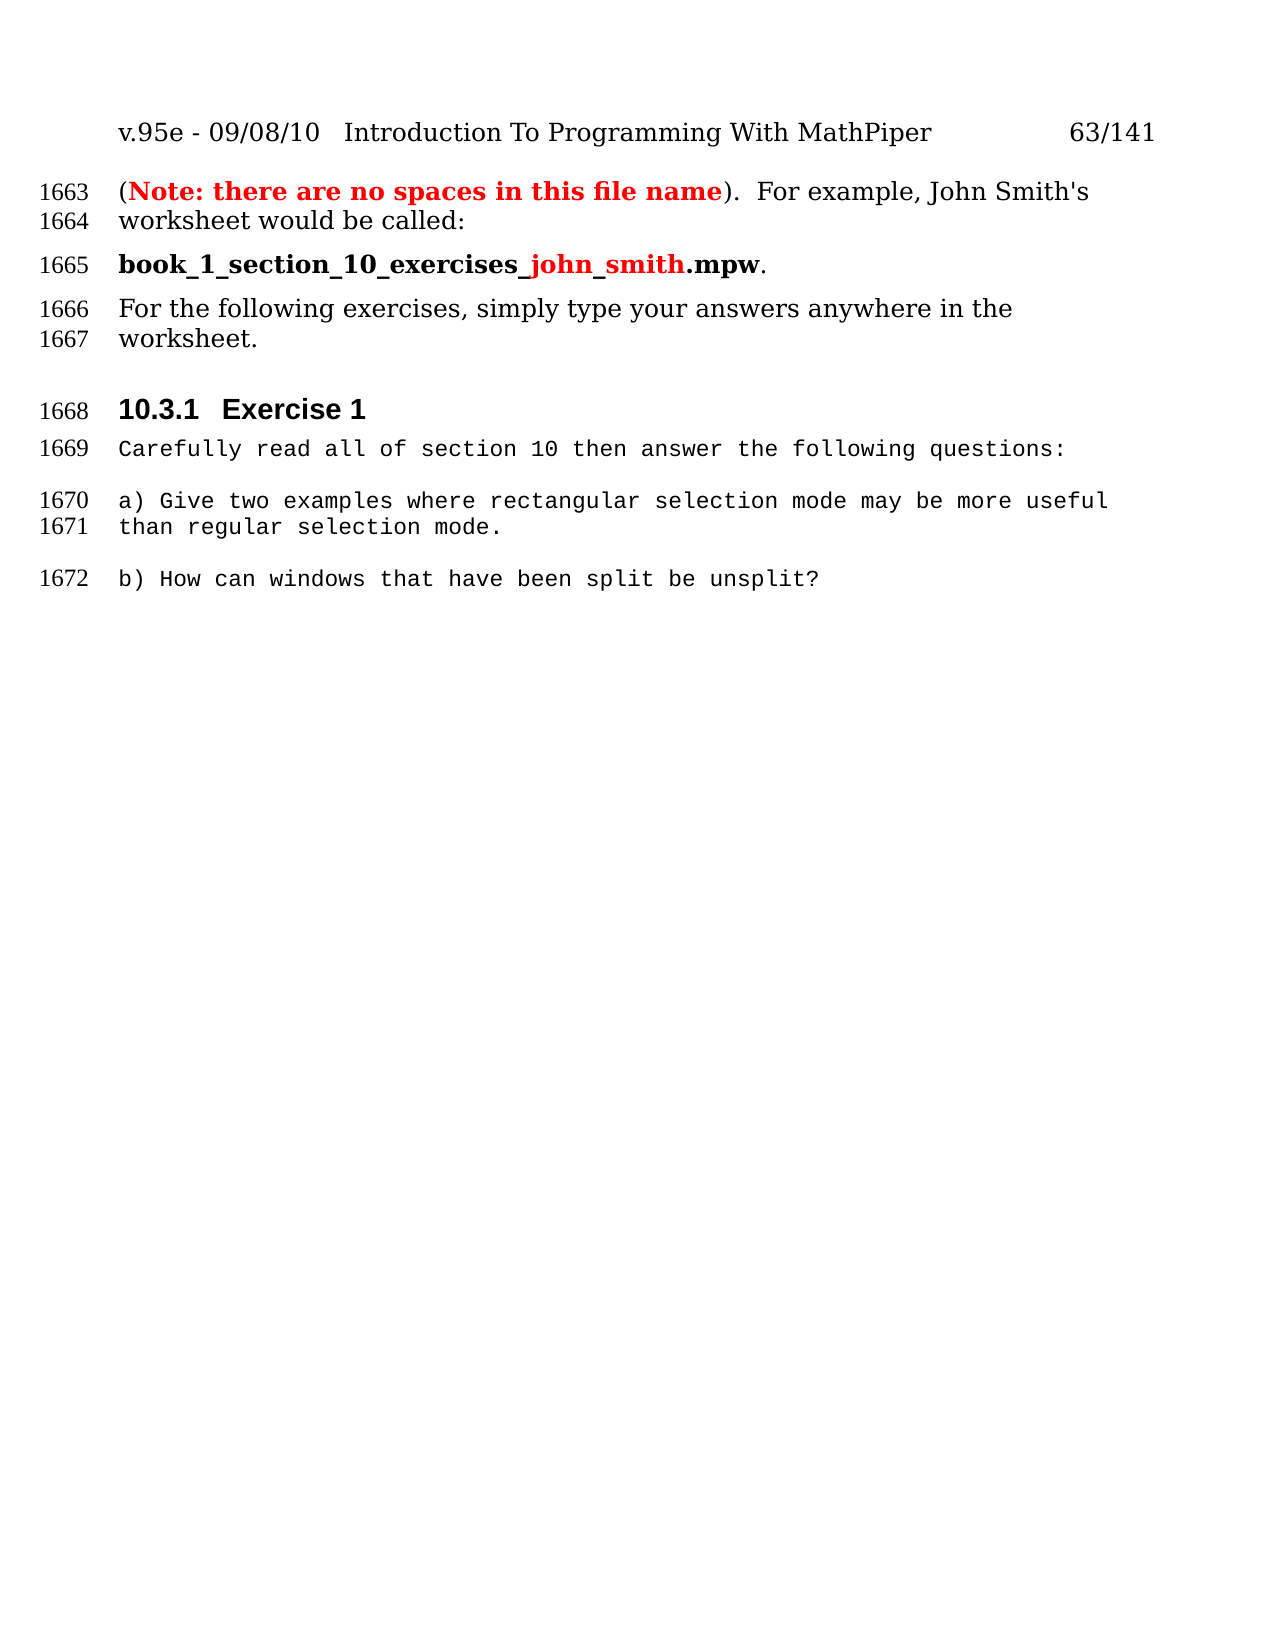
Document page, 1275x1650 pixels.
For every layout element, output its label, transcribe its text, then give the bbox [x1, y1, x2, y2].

text book_1_section_10_exercises_john_smith.mpw. [118, 250, 1157, 280]
text (Note: there are no spaces in this file name). For example, John Smith's worksheet would be called: [118, 177, 1157, 235]
text a) Give two examples where rectangular selection mode may be more useful than regular selection mode. [118, 489, 1157, 541]
text Carefully read all of section 10 then answer the following questions: [118, 438, 1157, 463]
text For the following exercises, simply type your answers anywhere in the worksheet. [118, 295, 1157, 353]
subtitle Exercise 1 [118, 392, 1157, 426]
text b) How can windows that have been split be unsplit? [118, 567, 1157, 593]
